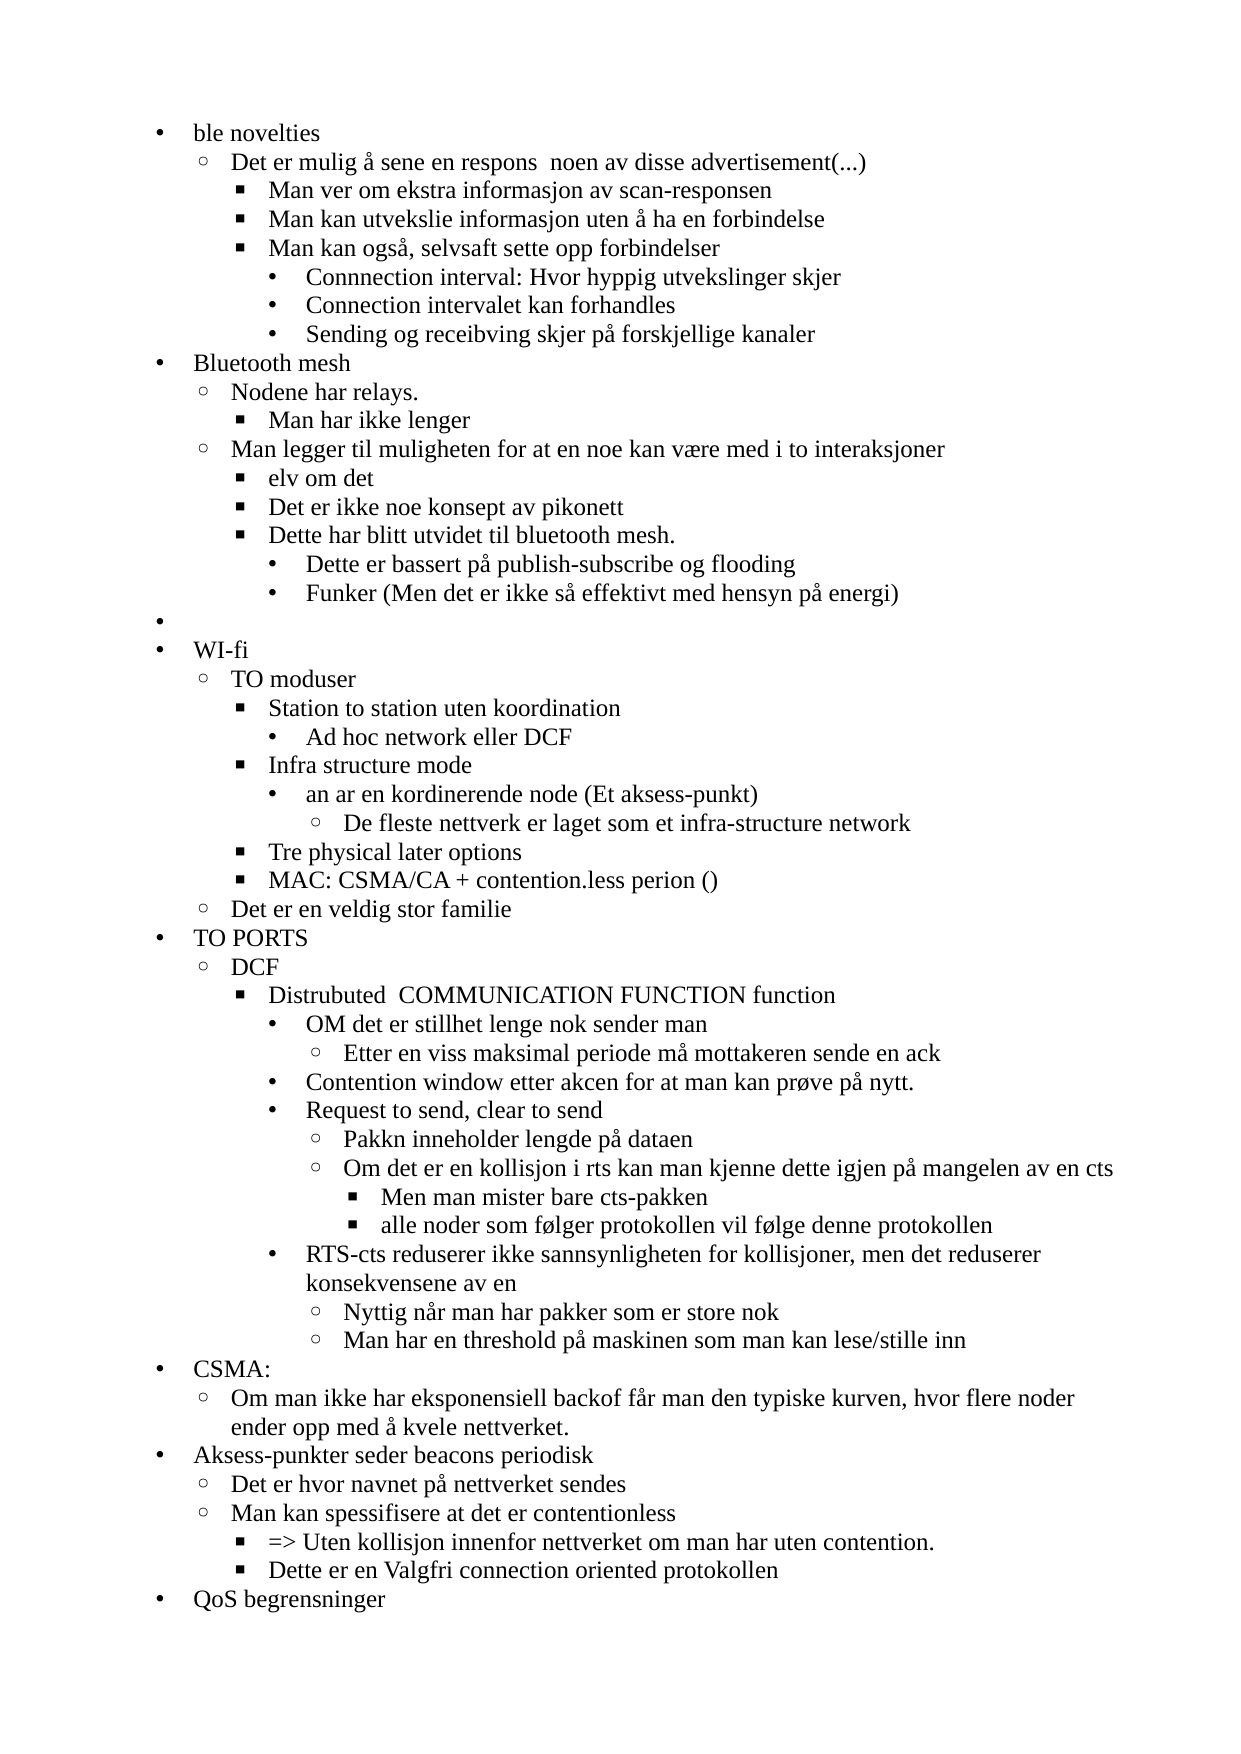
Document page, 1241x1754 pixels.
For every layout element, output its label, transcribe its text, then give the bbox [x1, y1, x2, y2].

list Contention window etter akcen for at man kan prøve på nytt. [268, 1067, 1122, 1096]
list Funker (Men det er ikke så effektivt med hensyn på energi) [268, 578, 1122, 607]
list Man kan også, selvsaft sette opp forbindelser [231, 233, 1122, 262]
list ble novelties [156, 118, 1122, 147]
list Dette har blitt utvidet til bluetooth mesh. [231, 521, 1122, 549]
list Om man ikke har eksponensiell backof får man den typiske kurven, hvor flere noder ender opp med å kvele nettverket. [193, 1383, 1122, 1441]
list an ar en kordinerende node (Et aksess-punkt) [268, 779, 1122, 808]
list QoS begrensninger [156, 1584, 1122, 1613]
list Man ver om ekstra informasjon av scan-responsen [231, 176, 1122, 204]
list Infra structure mode [231, 751, 1122, 779]
list RTS-cts reduserer ikke sannsynligheten for kollisjoner, men det reduserer konsekvensene av en [268, 1239, 1122, 1297]
list Man kan utvekslie informasjon uten å ha en forbindelse [231, 204, 1122, 233]
list OM det er stillhet lenge nok sender man [268, 1009, 1122, 1038]
list Tre physical later options [231, 837, 1122, 866]
list Nyttig når man har pakker som er store nok [306, 1297, 1122, 1326]
list WI-fi [156, 636, 1122, 664]
list Connection intervalet kan forhandles [268, 291, 1122, 319]
list Man har ikke lenger [231, 406, 1122, 434]
list Man kan spessifisere at det er contentionless [193, 1498, 1122, 1527]
list Pakkn inneholder lengde på dataen [306, 1124, 1122, 1153]
list De fleste nettverk er laget som et infra-structure network [306, 808, 1122, 837]
list Dette er bassert på publish-subscribe og flooding [268, 549, 1122, 578]
list Man har en threshold på maskinen som man kan lese/stille inn [306, 1326, 1122, 1354]
list Station to station uten koordination [231, 693, 1122, 722]
list TO moduser [193, 664, 1122, 693]
list Etter en viss maksimal periode må mottakeren sende en ack [306, 1038, 1122, 1067]
list Bluetooth mesh [156, 348, 1122, 377]
list Det er mulig å sene en respons noen av disse advertisement(...) [193, 147, 1122, 176]
list Det er ikke noe konsept av pikonett [231, 492, 1122, 521]
list Connnection interval: Hvor hyppig utvekslinger skjer [268, 262, 1122, 291]
list Dette er en Valgfri connection oriented protokollen [231, 1556, 1122, 1584]
list alle noder som følger protokollen vil følge denne protokollen [343, 1211, 1122, 1239]
list Det er en veldig stor familie [193, 894, 1122, 923]
list Sending og receibving skjer på forskjellige kanaler [268, 319, 1122, 348]
list Nodene har relays. [193, 377, 1122, 406]
list DCF [193, 952, 1122, 981]
list Man legger til muligheten for at en noe kan være med i to interaksjoner [193, 434, 1122, 463]
list Om det er en kollisjon i rts kan man kjenne dette igjen på mangelen av en cts [306, 1153, 1122, 1182]
list Request to send, clear to send [268, 1096, 1122, 1124]
list Det er hvor navnet på nettverket sendes [193, 1469, 1122, 1498]
list elv om det [231, 463, 1122, 492]
list TO PORTS [156, 923, 1122, 952]
list CSMA: [156, 1354, 1122, 1383]
list => Uten kollisjon innenfor nettverket om man har uten contention. [231, 1527, 1122, 1556]
list Aksess-punkter seder beacons periodisk [156, 1441, 1122, 1469]
list Men man mister bare cts-pakken [343, 1182, 1122, 1211]
list Distrubuted COMMUNICATION FUNCTION function [231, 981, 1122, 1009]
list MAC: CSMA/CA + contention.less perion () [231, 866, 1122, 894]
list Ad hoc network eller DCF [268, 722, 1122, 751]
